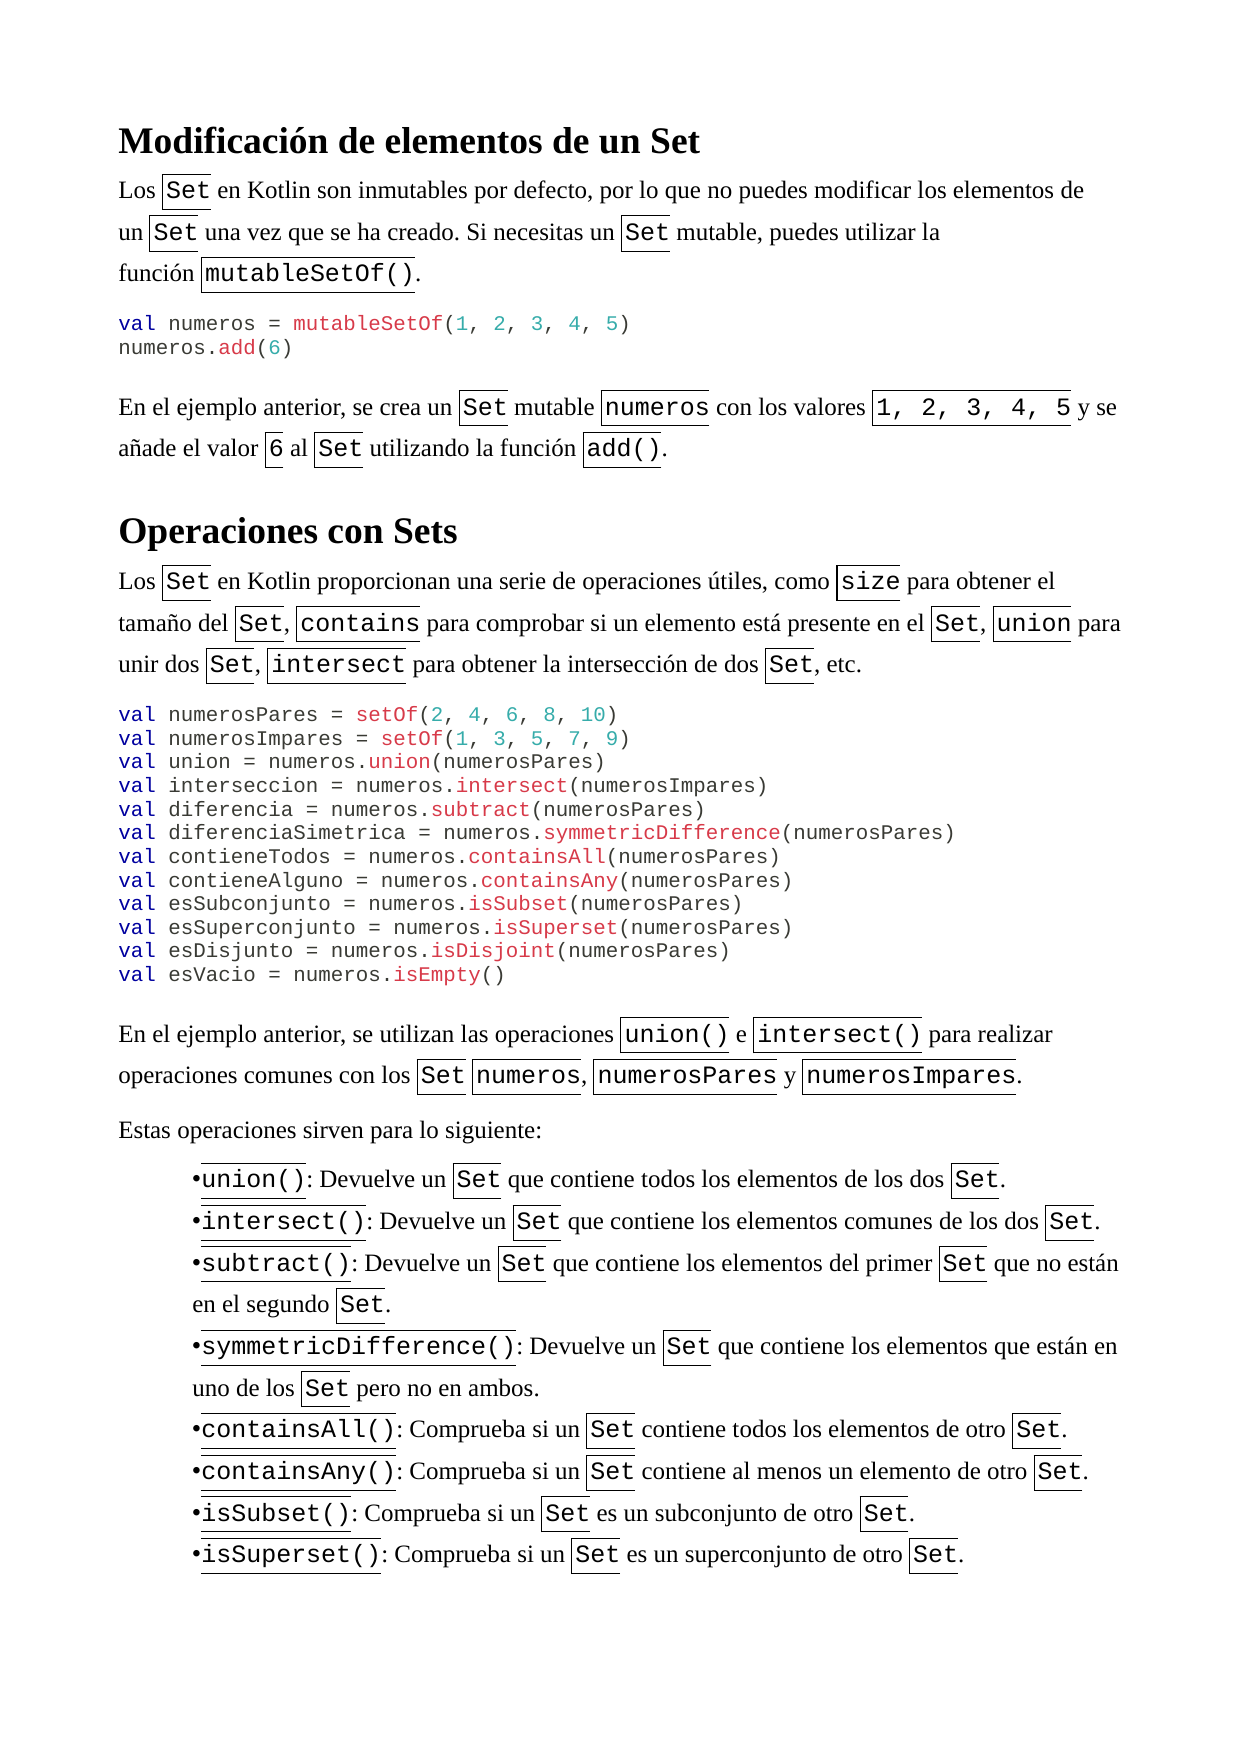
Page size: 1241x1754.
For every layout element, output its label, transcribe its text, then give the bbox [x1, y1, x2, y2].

text val contieneTodos = numeros.containsAll(numerosPares) [118, 846, 1122, 869]
list Set. [952, 1163, 1122, 1199]
text val numerosImpares = setOf(1, 3, 5, 7, 9) [118, 728, 1122, 751]
list union(): Devuelve un [118, 1163, 453, 1199]
text val diferencia = numeros.subtract(numerosPares) [118, 799, 1122, 822]
text Estas operaciones sirven para lo siguiente: [118, 1115, 1122, 1144]
text Los Set en Kotlin son inmutables por defecto, por lo que no puedes modificar los elementos de un Set una vez que se ha creado. Si necesitas un Set mutable, puedes utilizar la función mutableSetOf(). [118, 174, 1122, 293]
text En el ejemplo anterior, se crea un Set mutable numeros con los valores 1, 2, 3, 4, 5 y se añade el valor 6 al Set utilizando la función add(). [118, 390, 1122, 468]
list containsAny(): Comprueba si un Set contiene al menos un elemento de otro Set. [118, 1454, 1122, 1491]
list Set es un superconjunto de otro [572, 1538, 909, 1574]
list containsAll(): Comprueba si un [118, 1413, 586, 1449]
list isSubset(): Comprueba si un [118, 1496, 541, 1532]
text val numerosPares = setOf(2, 4, 6, 8, 10) [118, 704, 1122, 728]
text numeros.add(6) [118, 337, 1122, 361]
text val esSuperconjunto = numeros.isSuperset(numerosPares) [118, 917, 1122, 941]
text val esVacio = numeros.isEmpty() [118, 964, 1122, 988]
list Set. [910, 1538, 1122, 1574]
subtitle Modificación de elementos de un Set​ [118, 118, 1122, 161]
list subtract(): Devuelve un Set que contiene los elementos del primer Set que no están en el segundo Set. [118, 1246, 1122, 1324]
text Los Set en Kotlin proporcionan una serie de operaciones útiles, como size para obtener el tamaño del Set, contains para comprobar si un elemento está presente en el Set, union para unir dos Set, intersect para obtener la intersección de dos Set, etc. [118, 564, 1122, 684]
text val esDisjunto = numeros.isDisjoint(numerosPares) [118, 941, 1122, 964]
text val esSubconjunto = numeros.isSubset(numerosPares) [118, 893, 1122, 917]
list symmetricDifference(): Devuelve un Set que contiene los elementos que están en uno de los Set pero no en ambos. [118, 1329, 1122, 1407]
list Set. [1013, 1413, 1122, 1449]
text val contieneAlguno = numeros.containsAny(numerosPares) [118, 869, 1122, 893]
text val interseccion = numeros.intersect(numerosImpares) [118, 775, 1122, 799]
list Set. [861, 1496, 1122, 1532]
list Set contiene todos los elementos de otro [587, 1413, 1012, 1449]
list intersect(): Devuelve un Set que contiene los elementos comunes de los dos Set. [118, 1204, 1122, 1241]
text val numeros = mutableSetOf(1, 2, 3, 4, 5) [118, 313, 1122, 337]
list Set es un subconjunto de otro [542, 1496, 860, 1532]
text En el ejemplo anterior, se utilizan las operaciones union() e intersect() para realizar operaciones comunes con los Set numeros, numerosPares y numerosImpares. [118, 1017, 1122, 1095]
list isSuperset(): Comprueba si un [118, 1538, 571, 1574]
subtitle Operaciones con Sets​ [118, 509, 1122, 552]
text val diferenciaSimetrica = numeros.symmetricDifference(numerosPares) [118, 822, 1122, 846]
list Set que contiene todos los elementos de los dos [454, 1163, 951, 1199]
text val union = numeros.union(numerosPares) [118, 751, 1122, 775]
